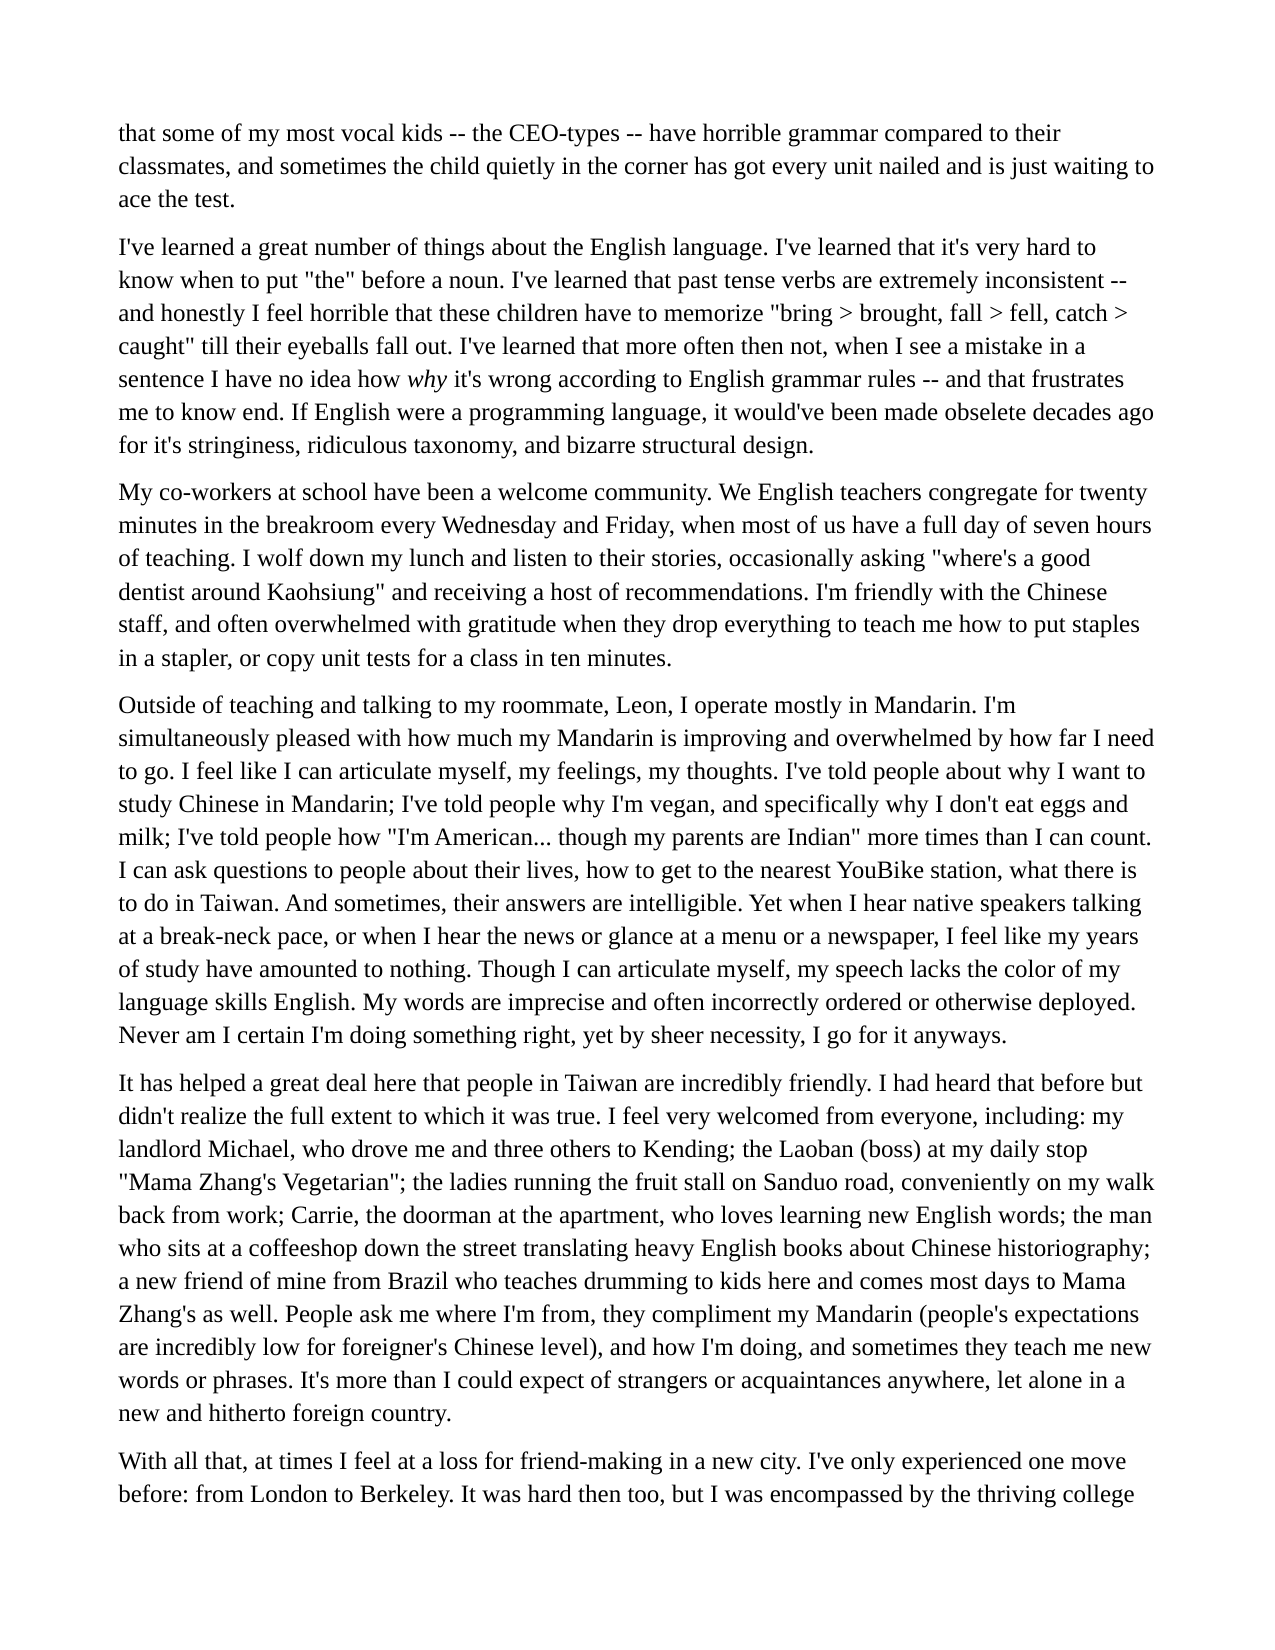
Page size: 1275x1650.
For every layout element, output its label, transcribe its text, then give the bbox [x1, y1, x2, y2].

text that some of my most vocal kids -- the CEO-types -- have horrible grammar compared to their classmates, and sometimes the child quietly in the corner has got every unit nailed and is just waiting to ace the test. [118, 118, 1157, 213]
text It has helped a great deal here that people in Taiwan are incredibly friendly. I had heard that before but didn't realize the full extent to which it was true. I feel very welcomed from everyone, including: my landlord Michael, who drove me and three others to Kending; the Laoban (boss) at my daily stop "Mama Zhang's Vegetarian"; the ladies running the fruit stall on Sanduo road, conveniently on my walk back from work; Carrie, the doorman at the apartment, who loves learning new English words; the man who sits at a coffeeshop down the street translating heavy English books about Chinese historiography; a new friend of mine from Brazil who teaches drumming to kids here and comes most days to Mama Zhang's as well. People ask me where I'm from, they compliment my Mandarin (people's expectations are incredibly low for foreigner's Chinese level), and how I'm doing, and sometimes they teach me new words or phrases. It's more than I could expect of strangers or acquaintances anywhere, let alone in a new and hitherto foreign country. [118, 1068, 1157, 1427]
text I've learned a great number of things about the English language. I've learned that it's very hard to know when to put "the" before a noun. I've learned that past tense verbs are extremely inconsistent -- and honestly I feel horrible that these children have to memorize "bring > brought, fall > fell, catch > caught" till their eyeballs fall out. I've learned that more often then not, when I see a mistake in a sentence I have no idea how why it's wrong according to English grammar rules -- and that frustrates me to know end. If English were a programming language, it would've been made obselete decades ago for it's stringiness, ridiculous taxonomy, and bizarre structural design. [118, 232, 1157, 459]
text With all that, at times I feel at a loss for friend-making in a new city. I've only experienced one move before: from London to Berkeley. It was hard then too, but I was encompassed by the thriving college [118, 1446, 1157, 1508]
text Outside of teaching and talking to my roommate, Leon, I operate mostly in Mandarin. I'm simultaneously pleased with how much my Mandarin is improving and overwhelmed by how far I need to go. I feel like I can articulate myself, my feelings, my thoughts. I've told people about why I want to study Chinese in Mandarin; I've told people why I'm vegan, and specifically why I don't eat eggs and milk; I've told people how "I'm American... though my parents are Indian" more times than I can count. I can ask questions to people about their lives, how to get to the nearest YouBike station, what there is to do in Taiwan. And sometimes, their answers are intelligible. Yet when I hear native speakers talking at a break-neck pace, or when I hear the news or glance at a menu or a newspaper, I feel like my years of study have amounted to nothing. Though I can articulate myself, my speech lacks the color of my language skills English. My words are imprecise and often incorrectly ordered or otherwise deployed. Never am I certain I'm doing something right, yet by sheer necessity, I go for it anyways. [118, 690, 1157, 1049]
text My co-workers at school have been a welcome community. We English teachers congregate for twenty minutes in the breakroom every Wednesday and Friday, when most of us have a full day of seven hours of teaching. I wolf down my lunch and listen to their stories, occasionally asking "where's a good dentist around Kaohsiung" and receiving a host of recommendations. I'm friendly with the Chinese staff, and often overwhelmed with gratitude when they drop everything to teach me how to put staples in a stapler, or copy unit tests for a class in ten minutes. [118, 477, 1157, 671]
